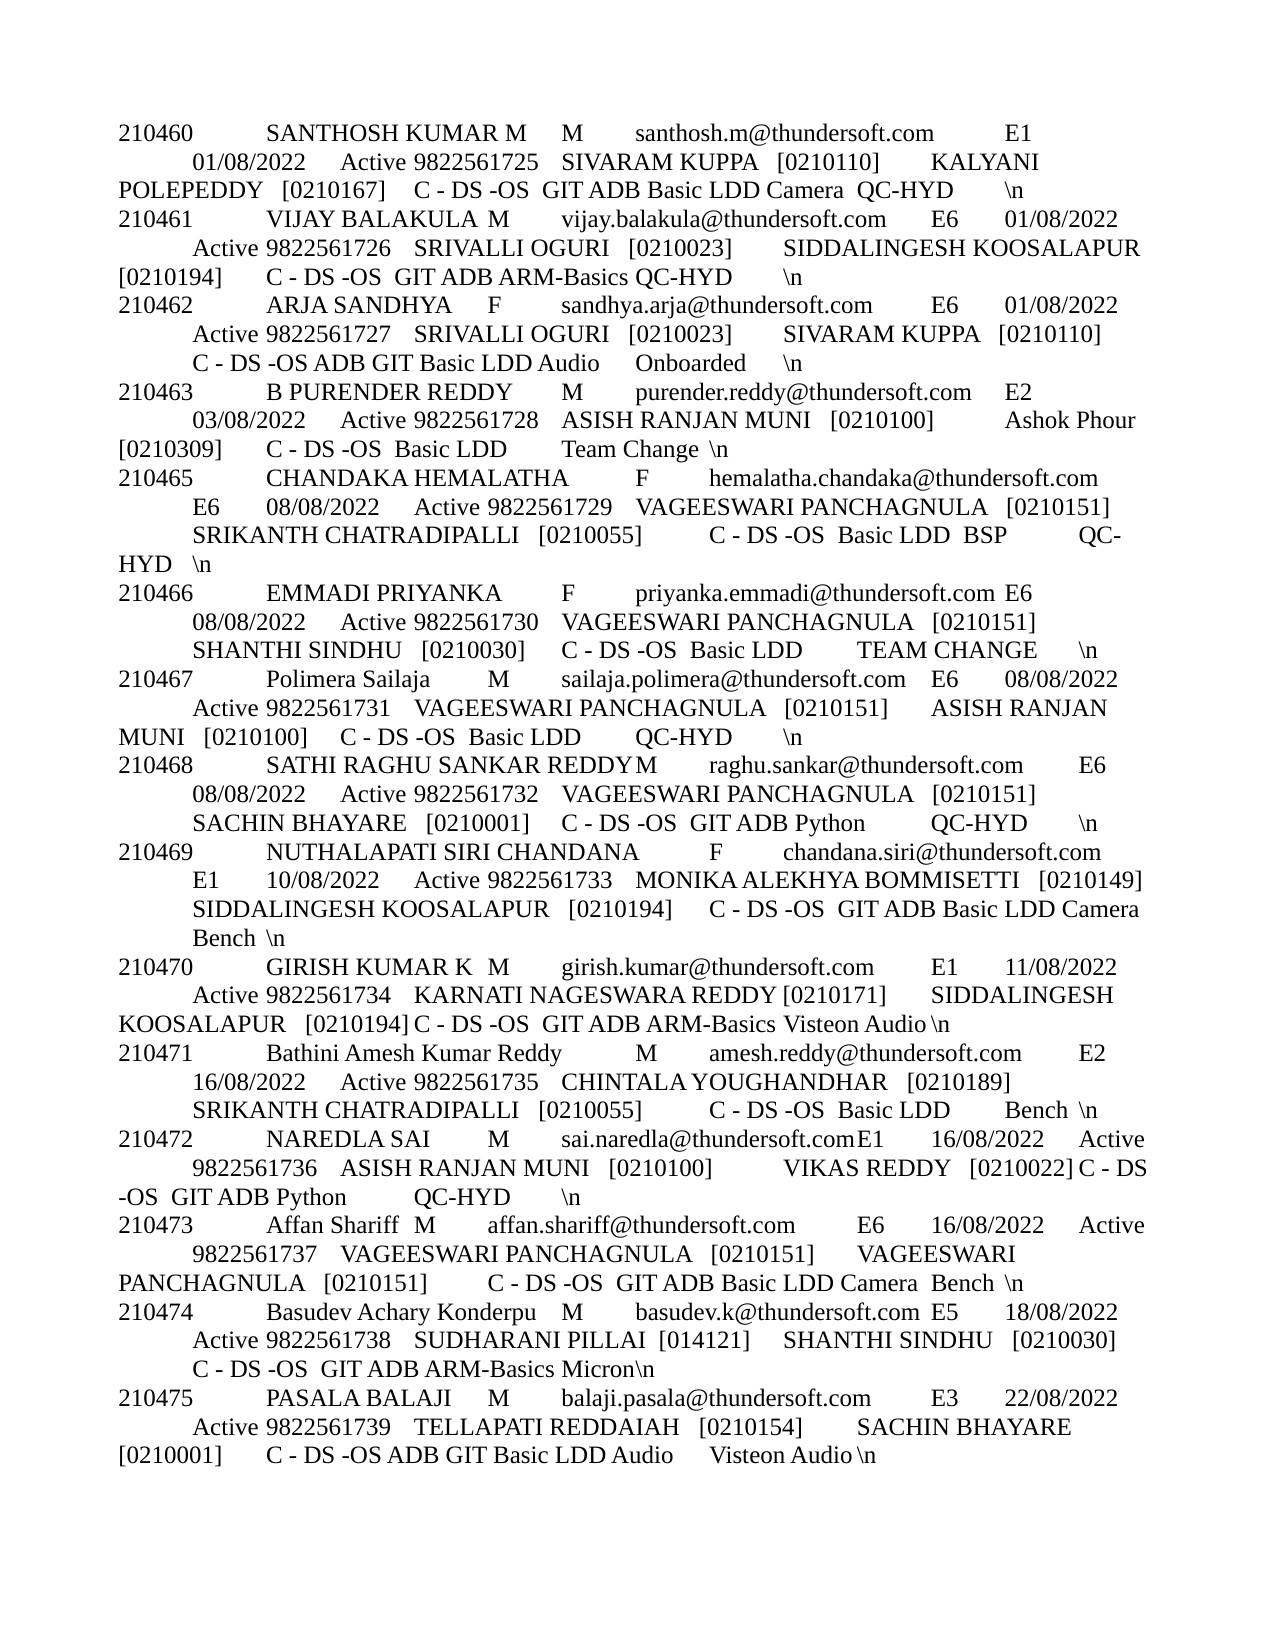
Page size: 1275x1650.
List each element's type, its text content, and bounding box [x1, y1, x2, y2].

text 210470 GIRISH KUMAR K M girish.kumar@thundersoft.com E1 11/08/2022 Active 9822561734 KARNATI NAGESWARA REDDY [0210171] SIDDALINGESH KOOSALAPUR [0210194] C - DS -OS GIT ADB ARM-Basics Visteon Audio \n [118, 952, 1157, 1038]
text 210460 SANTHOSH KUMAR M M santhosh.m@thundersoft.com E1 01/08/2022 Active 9822561725 SIVARAM KUPPA [0210110] KALYANI POLEPEDDY [0210167] C - DS -OS GIT ADB Basic LDD Camera QC-HYD \n [118, 118, 1157, 204]
text 210474 Basudev Achary Konderpu M basudev.k@thundersoft.com E5 18/08/2022 Active 9822561738 SUDHARANI PILLAI [014121] SHANTHI SINDHU [0210030] C - DS -OS GIT ADB ARM-Basics Micron \n [118, 1297, 1157, 1383]
text 210467 Polimera Sailaja M sailaja.polimera@thundersoft.com E6 08/08/2022 Active 9822561731 VAGEESWARI PANCHAGNULA [0210151] ASISH RANJAN MUNI [0210100] C - DS -OS Basic LDD QC-HYD \n [118, 664, 1157, 751]
text 210466 EMMADI PRIYANKA F priyanka.emmadi@thundersoft.com E6 08/08/2022 Active 9822561730 VAGEESWARI PANCHAGNULA [0210151] SHANTHI SINDHU [0210030] C - DS -OS Basic LDD TEAM CHANGE \n [118, 578, 1157, 664]
text 210475 PASALA BALAJI M balaji.pasala@thundersoft.com E3 22/08/2022 Active 9822561739 TELLAPATI REDDAIAH [0210154] SACHIN BHAYARE [0210001] C - DS -OS ADB GIT Basic LDD Audio Visteon Audio \n [118, 1383, 1157, 1469]
text 210462 ARJA SANDHYA F sandhya.arja@thundersoft.com E6 01/08/2022 Active 9822561727 SRIVALLI OGURI [0210023] SIVARAM KUPPA [0210110] C - DS -OS ADB GIT Basic LDD Audio Onboarded \n [118, 291, 1157, 377]
text 210468 SATHI RAGHU SANKAR REDDY M raghu.sankar@thundersoft.com E6 08/08/2022 Active 9822561732 VAGEESWARI PANCHAGNULA [0210151] SACHIN BHAYARE [0210001] C - DS -OS GIT ADB Python QC-HYD \n [118, 751, 1157, 837]
text 210472 NAREDLA SAI M sai.naredla@thundersoft.com E1 16/08/2022 Active 9822561736 ASISH RANJAN MUNI [0210100] VIKAS REDDY [0210022] C - DS -OS GIT ADB Python QC-HYD \n [118, 1124, 1157, 1211]
text 210463 B PURENDER REDDY M purender.reddy@thundersoft.com E2 03/08/2022 Active 9822561728 ASISH RANJAN MUNI [0210100] Ashok Phour [0210309] C - DS -OS Basic LDD Team Change \n [118, 377, 1157, 463]
text 210469 NUTHALAPATI SIRI CHANDANA F chandana.siri@thundersoft.com E1 10/08/2022 Active 9822561733 MONIKA ALEKHYA BOMMISETTI [0210149] SIDDALINGESH KOOSALAPUR [0210194] C - DS -OS GIT ADB Basic LDD Camera Bench \n [118, 837, 1157, 952]
text 210465 CHANDAKA HEMALATHA F hemalatha.chandaka@thundersoft.com E6 08/08/2022 Active 9822561729 VAGEESWARI PANCHAGNULA [0210151] SRIKANTH CHATRADIPALLI [0210055] C - DS -OS Basic LDD BSP QC-HYD \n [118, 463, 1157, 578]
text 210461 VIJAY BALAKULA M vijay.balakula@thundersoft.com E6 01/08/2022 Active 9822561726 SRIVALLI OGURI [0210023] SIDDALINGESH KOOSALAPUR [0210194] C - DS -OS GIT ADB ARM-Basics QC-HYD \n [118, 204, 1157, 291]
text 210471 Bathini Amesh Kumar Reddy M amesh.reddy@thundersoft.com E2 16/08/2022 Active 9822561735 CHINTALA YOUGHANDHAR [0210189] SRIKANTH CHATRADIPALLI [0210055] C - DS -OS Basic LDD Bench \n [118, 1038, 1157, 1124]
text 210473 Affan Shariff M affan.shariff@thundersoft.com E6 16/08/2022 Active 9822561737 VAGEESWARI PANCHAGNULA [0210151] VAGEESWARI PANCHAGNULA [0210151] C - DS -OS GIT ADB Basic LDD Camera Bench \n [118, 1211, 1157, 1297]
